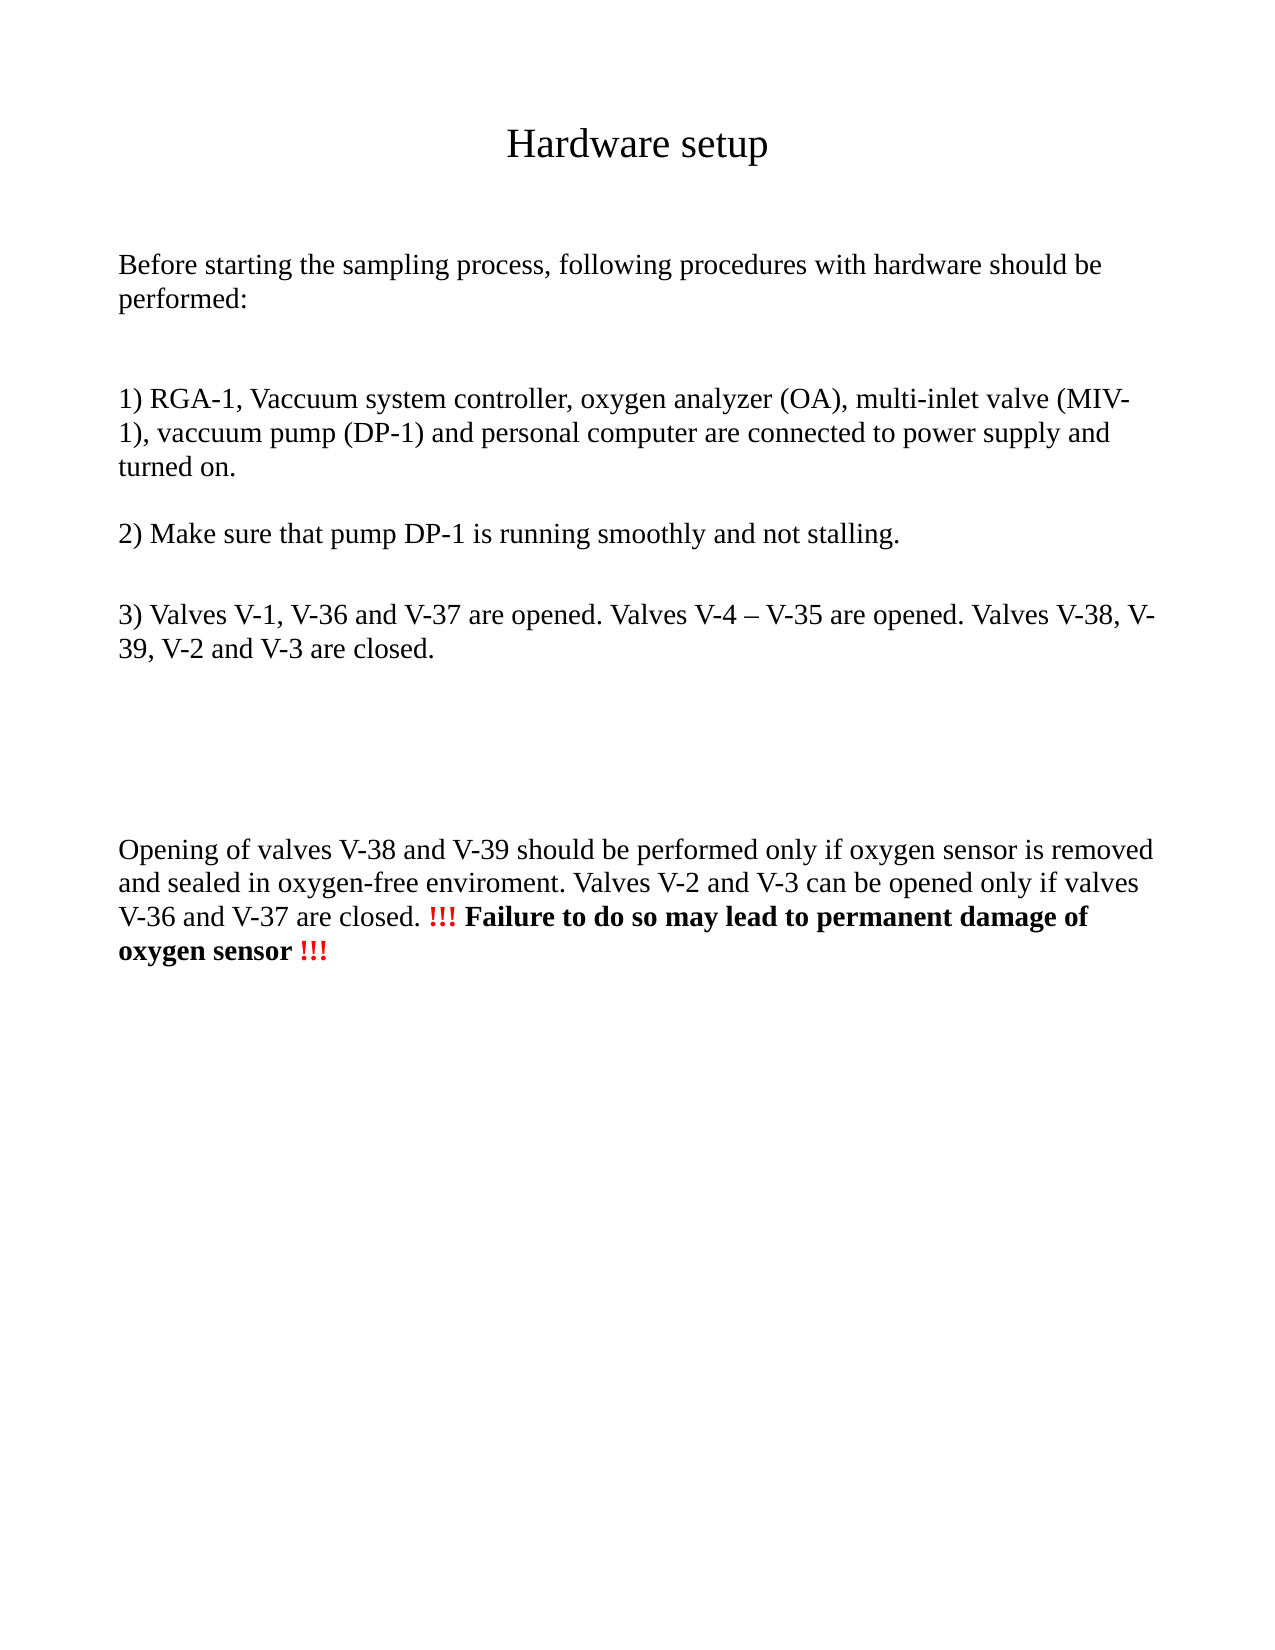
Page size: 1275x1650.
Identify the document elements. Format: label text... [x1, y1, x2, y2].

text Hardware setup [118, 118, 1157, 166]
text 3) Valves V-1, V-36 and V-37 are opened. Valves V-4 – V-35 are opened. Valves V-38, V-39, V-2 and V-3 are closed. [118, 597, 1157, 664]
text 2) Make sure that pump DP-1 is running smoothly and not stalling. [118, 516, 1157, 549]
text 1) RGA-1, Vaccuum system controller, oxygen analyzer (OA), multi-inlet valve (MIV-1), vaccuum pump (DP-1) and personal computer are connected to power supply and turned on. [118, 382, 1157, 482]
text Before starting the sampling process, following procedures with hardware should be performed: [118, 247, 1157, 314]
text Opening of valves V-38 and V-39 should be performed only if oxygen sensor is removed and sealed in oxygen-free enviroment. Valves V-2 and V-3 can be opened only if valves V-36 and V-37 are closed. !!! Failure to do so may lead to permanent damage of oxygen sensor !!! [118, 832, 1157, 966]
